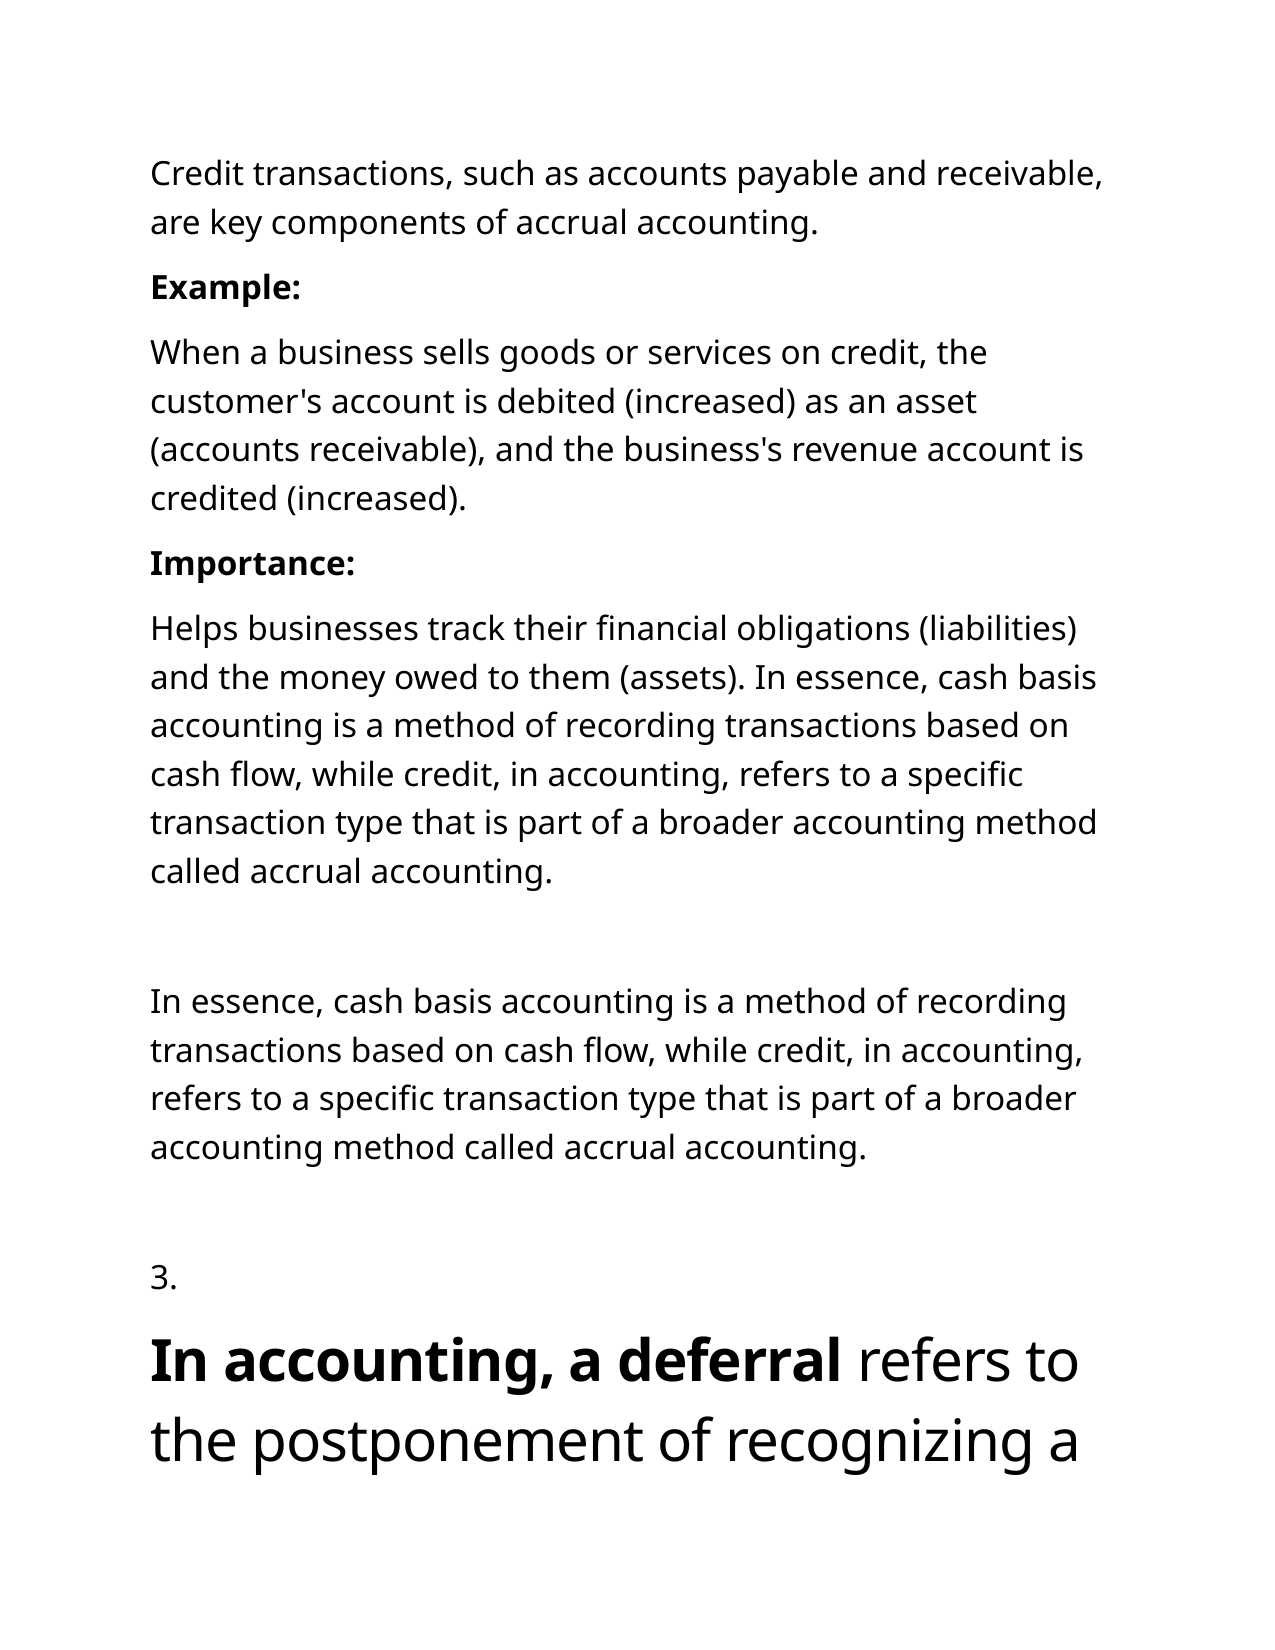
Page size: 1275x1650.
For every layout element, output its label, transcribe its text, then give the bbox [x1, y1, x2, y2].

text Credit transactions, such as accounts payable and receivable, are key components of accrual accounting. [150, 150, 1125, 244]
text In essence, cash basis accounting is a method of recording transactions based on cash flow, while credit, in accounting, refers to a specific transaction type that is part of a broader accounting method called accrual accounting. [150, 978, 1125, 1169]
text Importance: [150, 540, 1125, 585]
text Helps businesses track their financial obligations (liabilities) and the money owed to them (assets). In essence, cash basis accounting is a method of recording transactions based on cash flow, while credit, in accounting, refers to a specific transaction type that is part of a broader accounting method called accrual accounting. [150, 605, 1125, 893]
text When a business sells goods or services on credit, the customer's account is debited (increased) as an asset (accounts receivable), and the business's revenue account is credited (increased). [150, 329, 1125, 520]
title In accounting, a deferral refers to the postponement of recognizing a [150, 1319, 1125, 1478]
text 3. [150, 1254, 1125, 1299]
text Example: [150, 264, 1125, 309]
